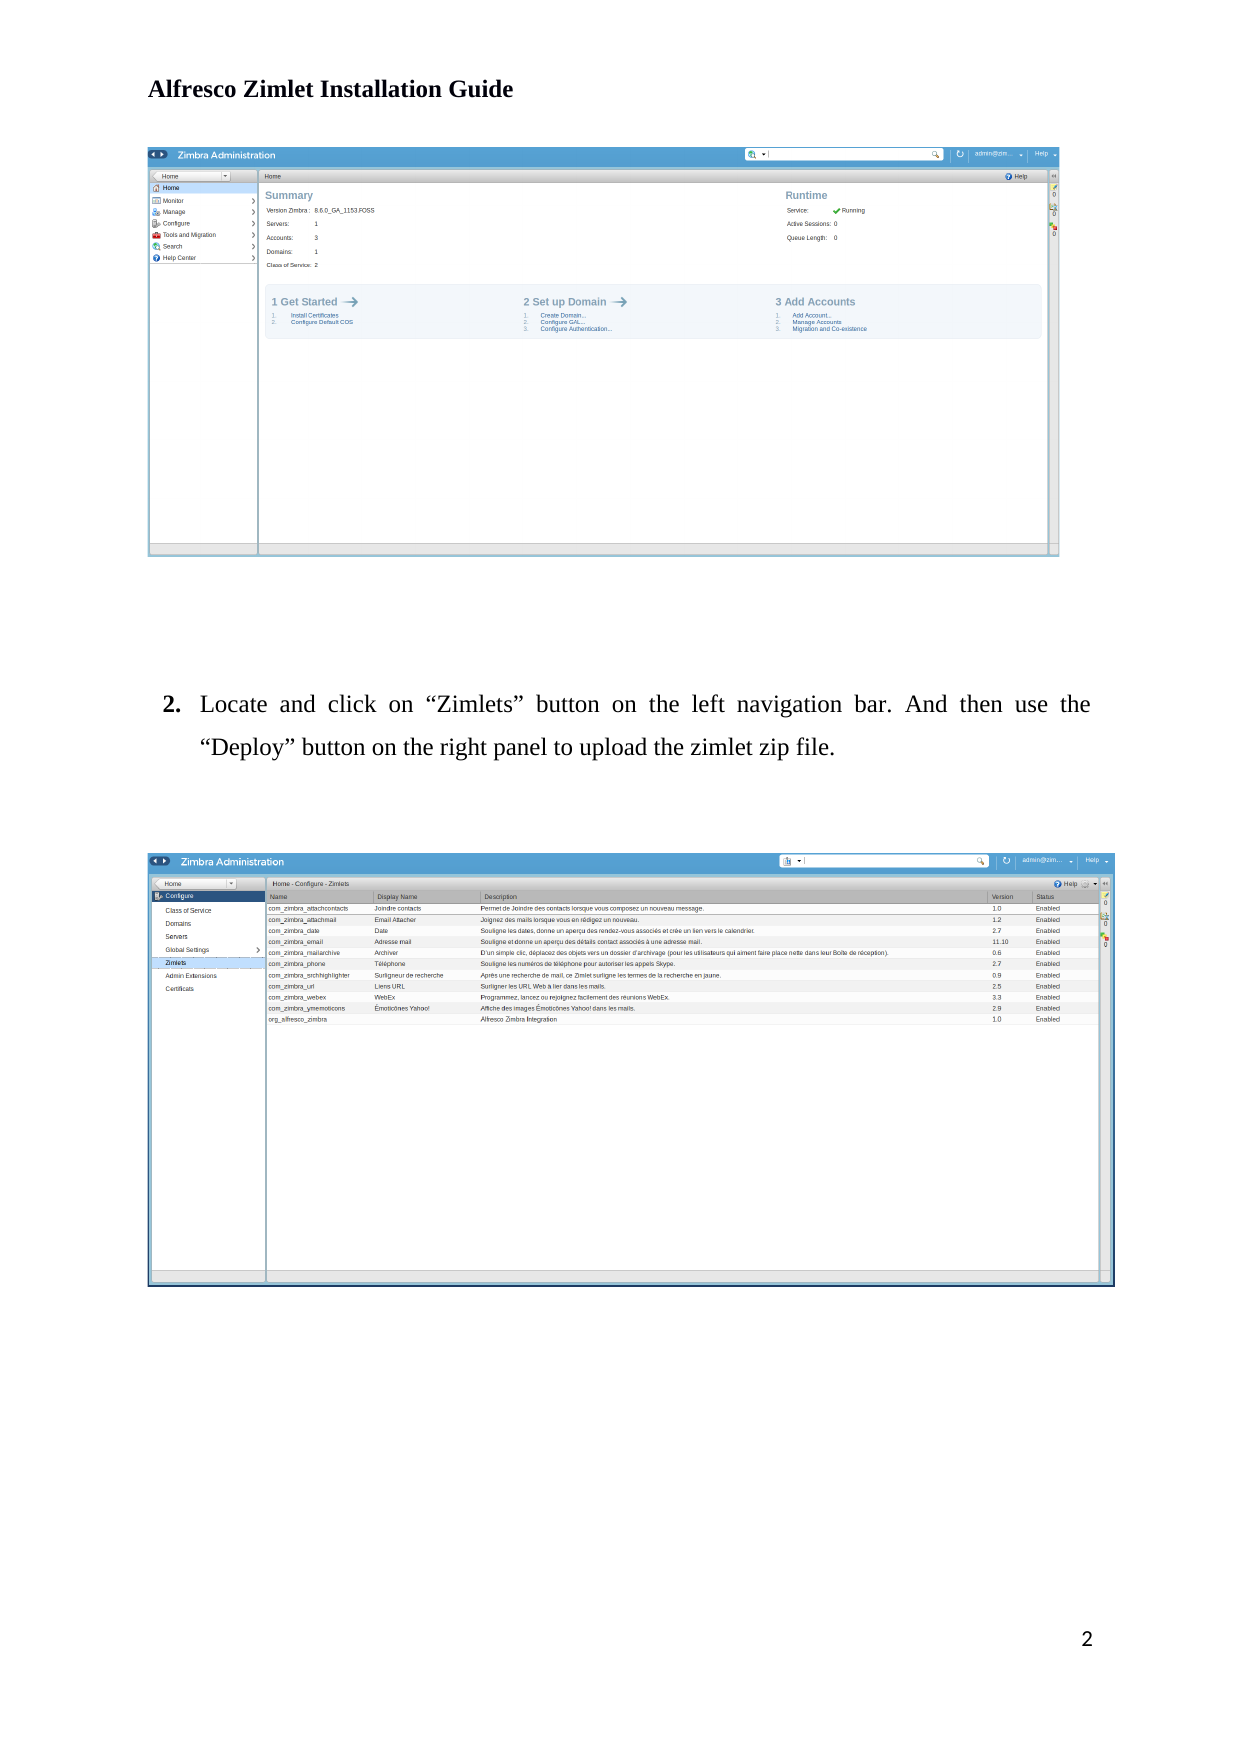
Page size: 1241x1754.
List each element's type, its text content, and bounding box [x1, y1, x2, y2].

picture [147, 147, 1060, 557]
picture [147, 853, 1115, 1287]
list Locate and click on “Zimlets” button on the left navigation bar. And then use the “Deploy” button on the right panel to upload the zimlet zip file. [162, 689, 1093, 761]
